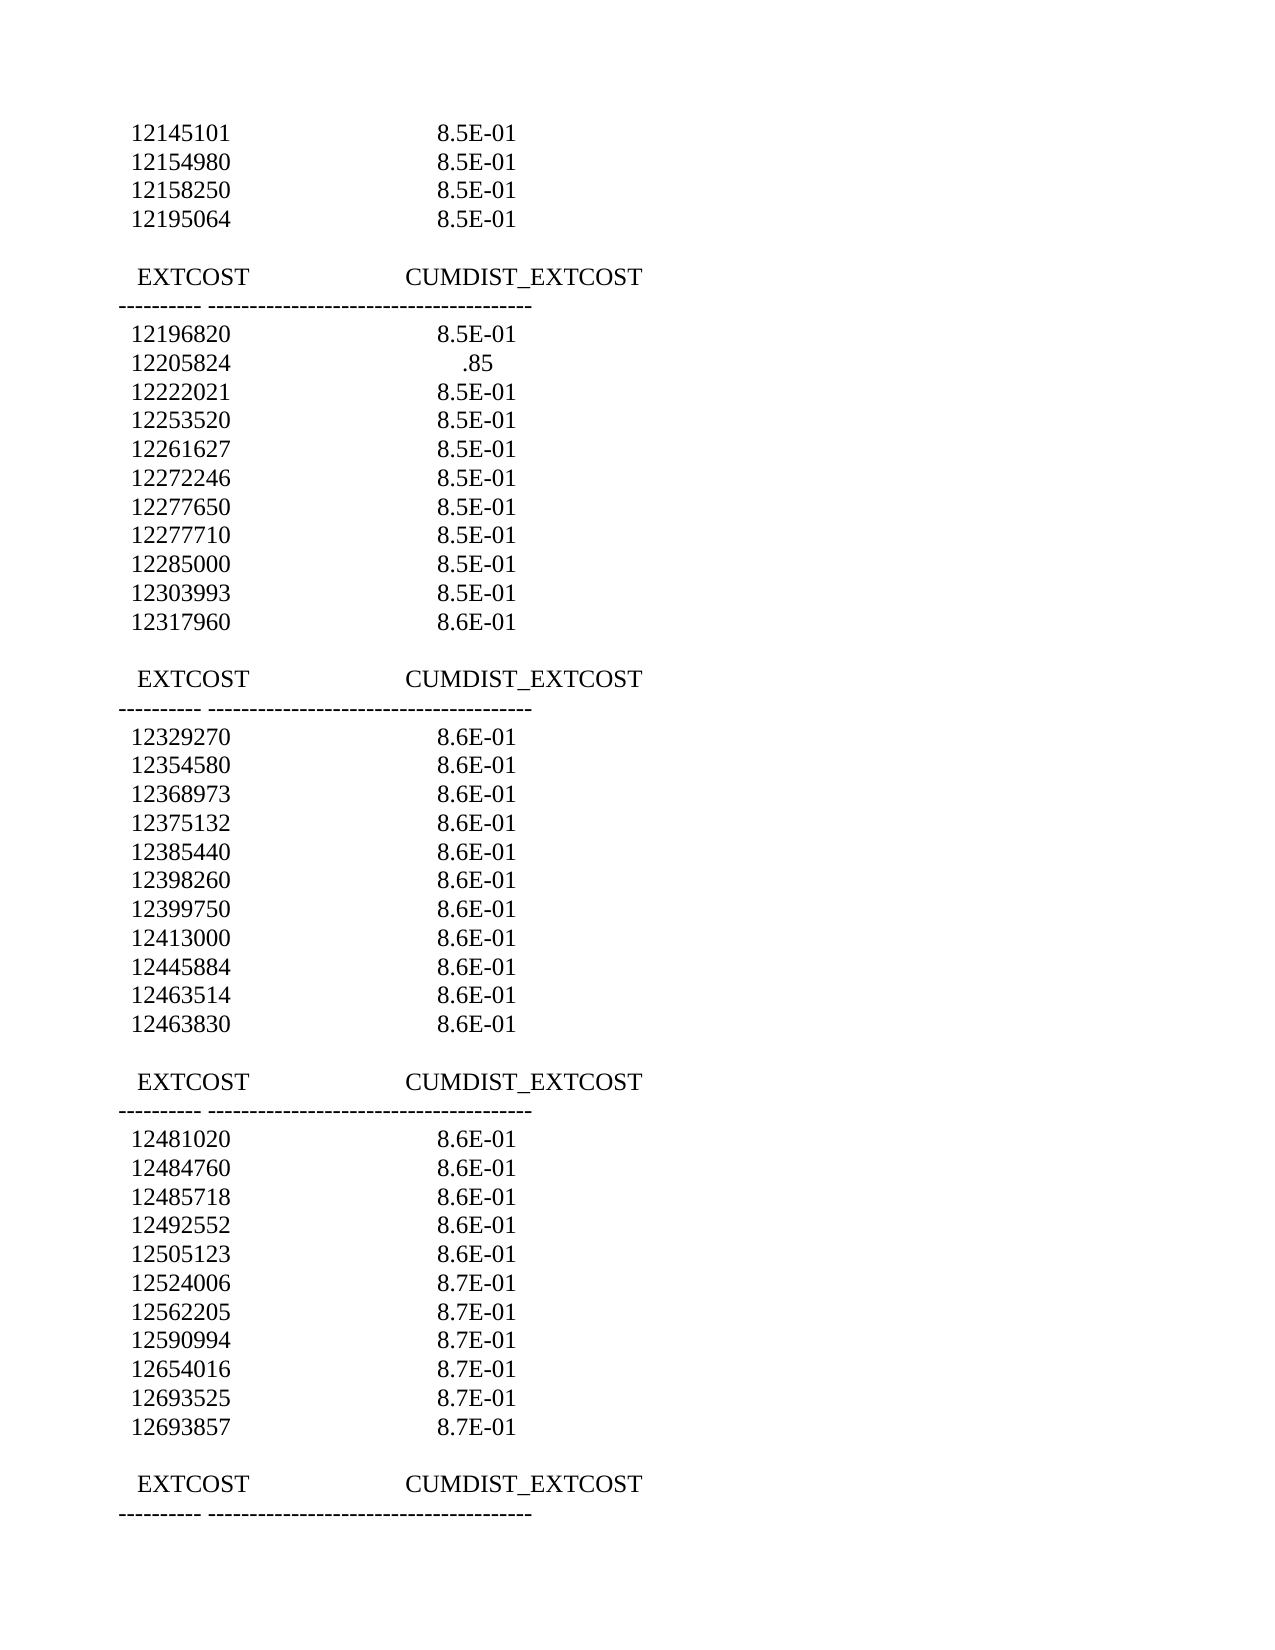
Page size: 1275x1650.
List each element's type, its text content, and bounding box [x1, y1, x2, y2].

text 12492552 8.6E-01 [118, 1211, 1157, 1239]
text EXTCOST CUMDIST_EXTCOST [118, 1067, 1157, 1096]
text 12562205 8.7E-01 [118, 1297, 1157, 1326]
text 12277650 8.5E-01 [118, 492, 1157, 521]
text 12654016 8.7E-01 [118, 1354, 1157, 1383]
text 12253520 8.5E-01 [118, 406, 1157, 434]
text 12590994 8.7E-01 [118, 1326, 1157, 1354]
text 12272246 8.5E-01 [118, 463, 1157, 492]
text 12368973 8.6E-01 [118, 779, 1157, 808]
text ---------- --------------------------------------- [118, 1096, 1157, 1124]
text 12693857 8.7E-01 [118, 1412, 1157, 1441]
text 12505123 8.6E-01 [118, 1239, 1157, 1268]
text 12277710 8.5E-01 [118, 521, 1157, 549]
text 12261627 8.5E-01 [118, 434, 1157, 463]
text 12463830 8.6E-01 [118, 1009, 1157, 1038]
text 12303993 8.5E-01 [118, 578, 1157, 607]
text 12329270 8.6E-01 [118, 722, 1157, 751]
text EXTCOST CUMDIST_EXTCOST [118, 664, 1157, 693]
text 12485718 8.6E-01 [118, 1182, 1157, 1211]
text 12484760 8.6E-01 [118, 1153, 1157, 1182]
text 12158250 8.5E-01 [118, 176, 1157, 204]
text 12398260 8.6E-01 [118, 866, 1157, 894]
text 12285000 8.5E-01 [118, 549, 1157, 578]
text 12196820 8.5E-01 [118, 319, 1157, 348]
text 12524006 8.7E-01 [118, 1268, 1157, 1297]
text 12317960 8.6E-01 [118, 607, 1157, 636]
text ---------- --------------------------------------- [118, 291, 1157, 319]
text 12145101 8.5E-01 [118, 118, 1157, 147]
text 12463514 8.6E-01 [118, 981, 1157, 1009]
text 12205824 .85 [118, 348, 1157, 377]
text 12413000 8.6E-01 [118, 923, 1157, 952]
text 12385440 8.6E-01 [118, 837, 1157, 866]
text 12375132 8.6E-01 [118, 808, 1157, 837]
text 12154980 8.5E-01 [118, 147, 1157, 176]
text EXTCOST CUMDIST_EXTCOST [118, 262, 1157, 291]
text ---------- --------------------------------------- [118, 1498, 1157, 1527]
text 12354580 8.6E-01 [118, 751, 1157, 779]
text 12481020 8.6E-01 [118, 1124, 1157, 1153]
text ---------- --------------------------------------- [118, 693, 1157, 722]
text 12399750 8.6E-01 [118, 894, 1157, 923]
text 12195064 8.5E-01 [118, 204, 1157, 233]
text 12445884 8.6E-01 [118, 952, 1157, 981]
text 12222021 8.5E-01 [118, 377, 1157, 406]
text EXTCOST CUMDIST_EXTCOST [118, 1469, 1157, 1498]
text 12693525 8.7E-01 [118, 1383, 1157, 1412]
